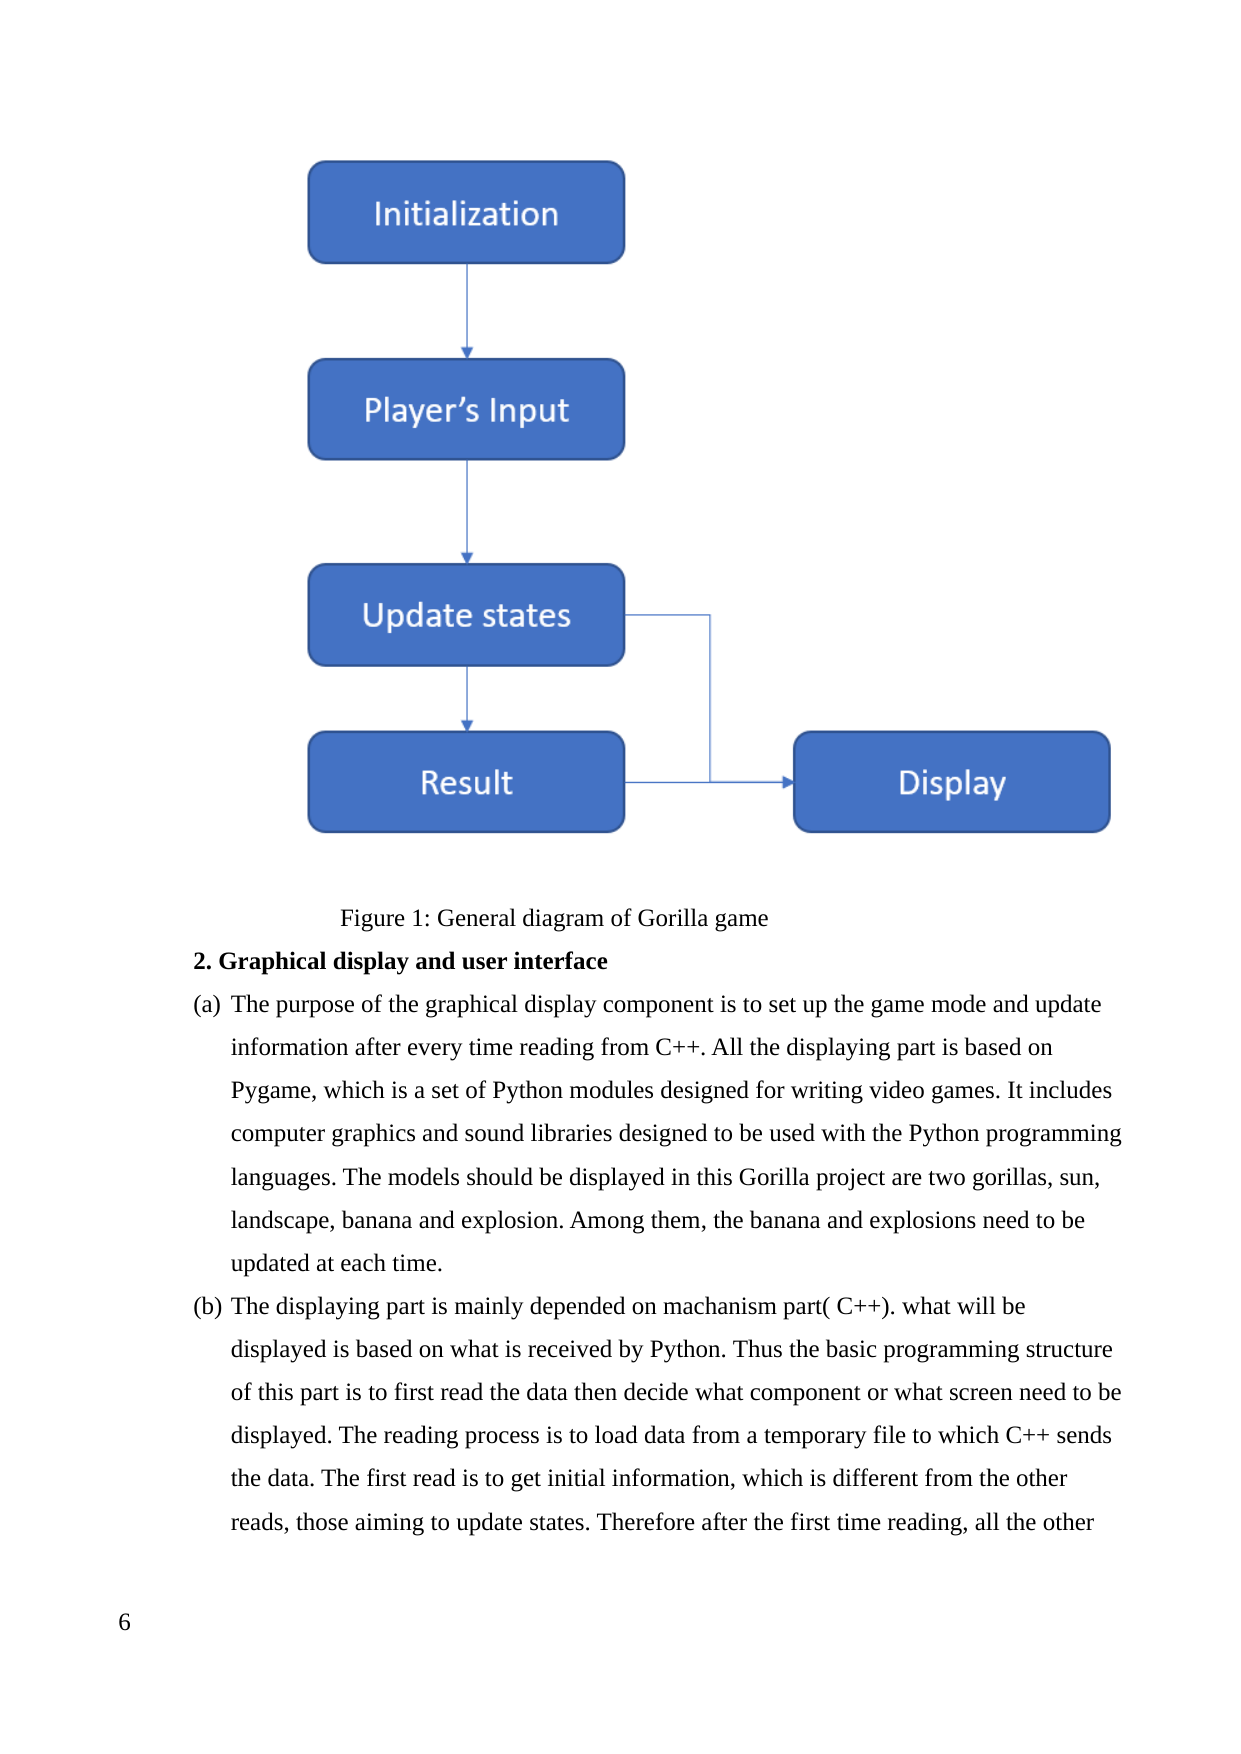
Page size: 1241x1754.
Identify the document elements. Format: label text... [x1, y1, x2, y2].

list The purpose of the graphical display component is to set up the game mode and update information after every time reading from C++. All the displaying part is based on Pygame, which is a set of Python modules designed for writing video games. It includes computer graphics and sound libraries designed to be used with the Python programming languages. The models should be displayed in this Gorilla project are two gorillas, sun, landscape, banana and explosion. Among them, the banana and explosions need to be updated at each time. [193, 989, 1122, 1277]
text Figure 1: General diagram of Gorilla game [118, 118, 1122, 932]
list 2. Graphical display and user interface [156, 946, 1122, 975]
list The displaying part is mainly depended on machanism part( C++). what will be displayed is based on what is received by Python. Thus the basic programming structure of this part is to first read the data then decide what component or what screen need to be displayed. The reading process is to load data from a temporary file to which C++ sends the data. The first read is to get initial information, which is different from the other reads, those aiming to update states. Therefore after the first time reading, all the other [193, 1291, 1122, 1535]
picture [190, 118, 1136, 889]
